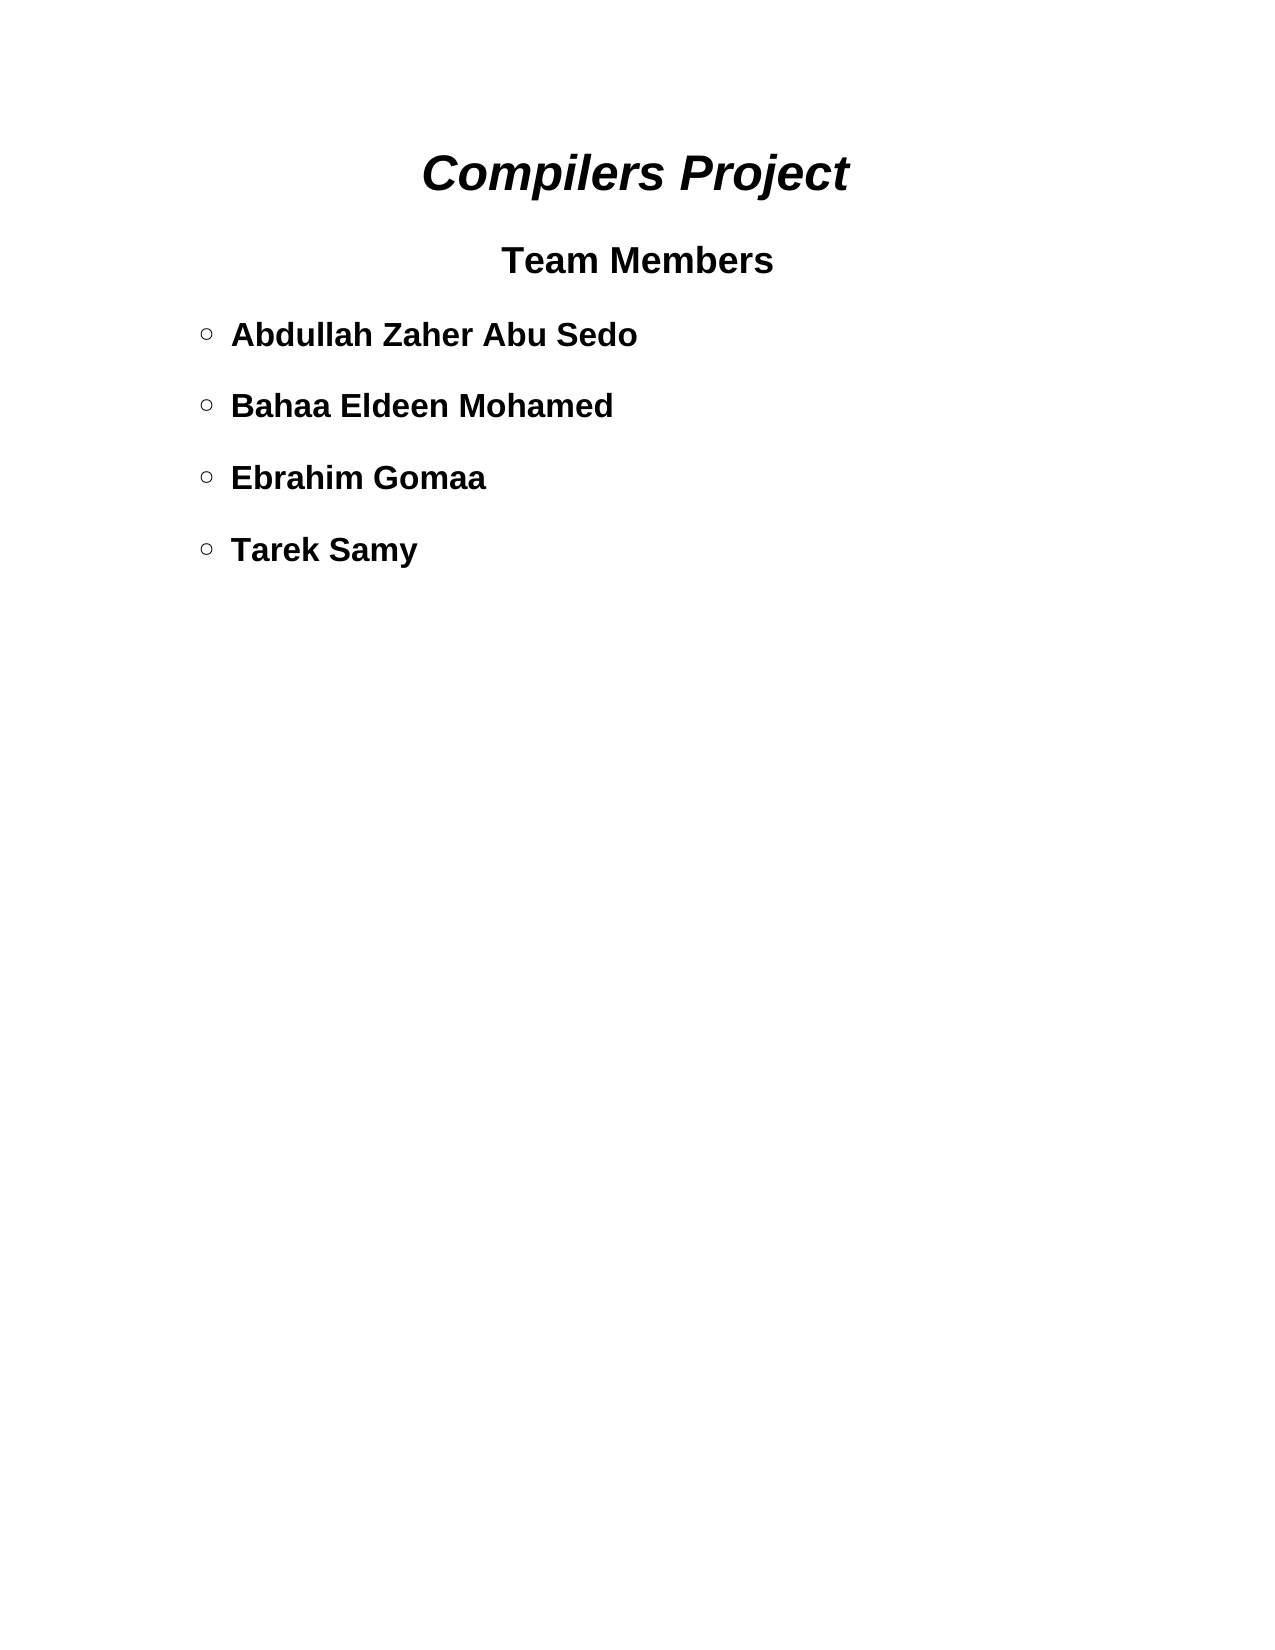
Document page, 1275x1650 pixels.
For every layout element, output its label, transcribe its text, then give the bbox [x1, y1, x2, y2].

subtitle Compilers Project [118, 143, 1157, 201]
subtitle Ebrahim Gomaa [193, 458, 1157, 497]
subtitle Team Members [118, 238, 1157, 281]
subtitle Bahaa Eldeen Mohamed [193, 386, 1157, 425]
subtitle Abdullah Zaher Abu Sedo [193, 314, 1157, 353]
subtitle Tarek Samy [193, 530, 1157, 569]
